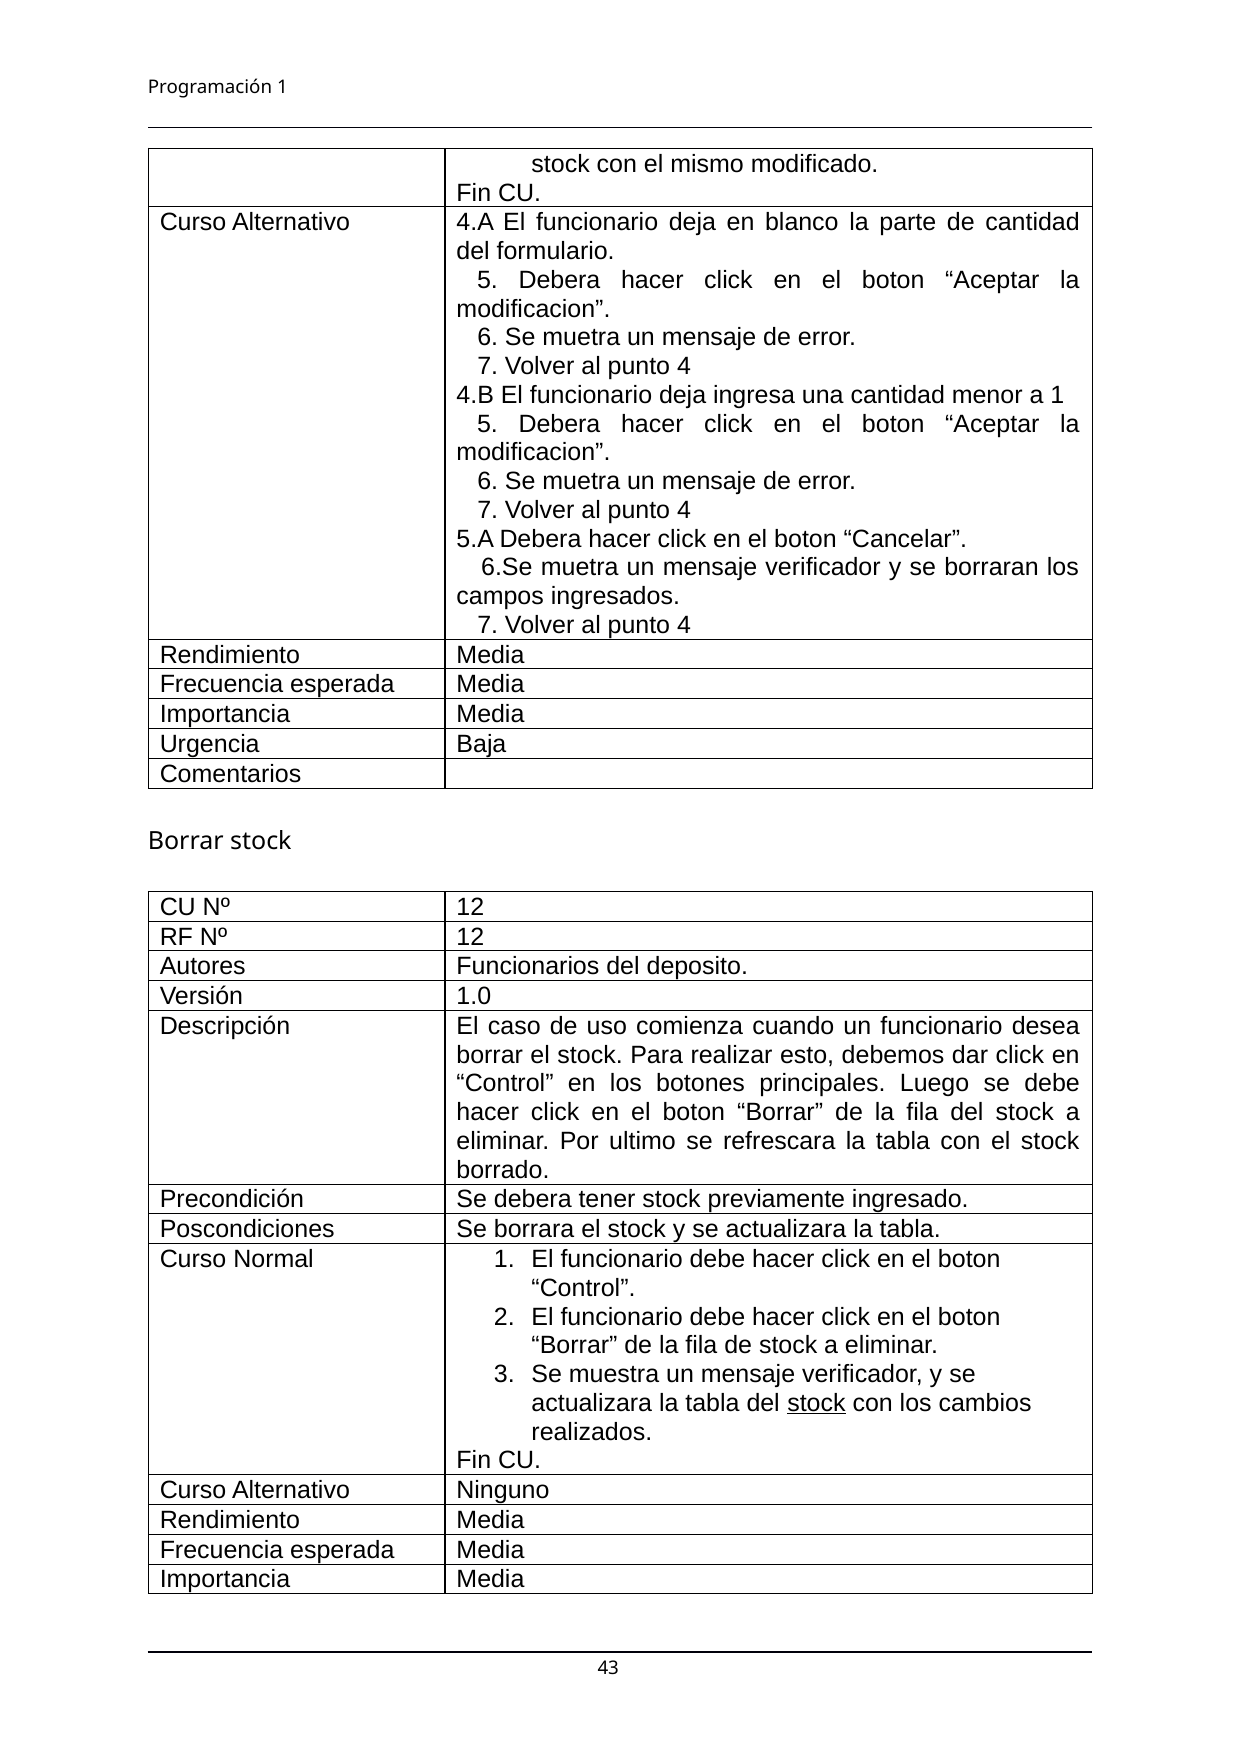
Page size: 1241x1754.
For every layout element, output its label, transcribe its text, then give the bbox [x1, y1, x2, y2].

table_cell Ninguno [446, 1475, 1092, 1504]
table_cell Frecuencia esperada [149, 669, 444, 698]
table_cell 12 [446, 922, 1092, 950]
table_cell Precondición [149, 1185, 444, 1213]
table_cell stock con el mismo modificado. Fin CU. [446, 149, 1092, 206]
table_header 12 [446, 892, 1092, 921]
table_cell 1.0 [446, 981, 1092, 1010]
table_cell Descripción [149, 1011, 444, 1183]
table_cell Media [446, 640, 1092, 668]
table_cell Se debera tener stock previamente ingresado. [446, 1185, 1092, 1213]
table_cell Curso Normal [149, 1244, 444, 1474]
table_cell Importancia [149, 699, 444, 728]
text Borrar stock [148, 823, 1092, 857]
table_cell Media [446, 1535, 1092, 1563]
table_cell Media [446, 669, 1092, 698]
table_cell 4.A El funcionario deja en blanco la parte de cantidad del formulario. 5. Debera hacer click en el boton “Aceptar la modificacion”. 6. Se muetra un mensaje de error. 7. Volver al punto 4 4.B El funcionario deja ingresa una cantidad menor a 1 5. Debera hacer click en el boton “Aceptar la modificacion”. 6. Se muetra un mensaje de error. 7. Volver al punto 4 5.A Debera hacer click en el boton “Cancelar”. 6.Se muetra un mensaje verificador y se borraran los campos ingresados. 7. Volver al punto 4 [446, 207, 1092, 638]
table_cell Media [446, 699, 1092, 728]
table_cell Baja [446, 729, 1092, 758]
table_cell Frecuencia esperada [149, 1535, 444, 1563]
table_cell Versión [149, 981, 444, 1010]
table_cell Comentarios [149, 759, 444, 787]
table_cell [446, 759, 1092, 787]
table_cell [149, 149, 444, 206]
table_header CU Nº [149, 892, 444, 921]
table_cell Se borrara el stock y se actualizara la tabla. [446, 1214, 1092, 1243]
table_cell Rendimiento [149, 640, 444, 668]
table_cell Funcionarios del deposito. [446, 951, 1092, 980]
table_cell Curso Alternativo [149, 207, 444, 638]
table_cell El caso de uso comienza cuando un funcionario desea borrar el stock. Para realizar esto, debemos dar click en “Control” en los botones principales. Luego se debe hacer click en el boton “Borrar” de la fila del stock a eliminar. Por ultimo se refrescara la tabla con el stock borrado. [446, 1011, 1092, 1183]
table_cell Media [446, 1565, 1092, 1593]
table_cell Rendimiento [149, 1505, 444, 1534]
table_cell Urgencia [149, 729, 444, 758]
table_cell Poscondiciones [149, 1214, 444, 1243]
table_cell Importancia [149, 1565, 444, 1593]
table_cell Autores [149, 951, 444, 980]
table_cell Curso Alternativo [149, 1475, 444, 1504]
table_cell El funcionario debe hacer click en el boton “Control”. El funcionario debe hacer click en el boton “Borrar” de la fila de stock a eliminar. Se muestra un mensaje verificador, y se actualizara la tabla del stock con los cambios realizados. Fin CU. [446, 1244, 1092, 1474]
table_cell RF Nº [149, 922, 444, 950]
table_cell Media [446, 1505, 1092, 1534]
